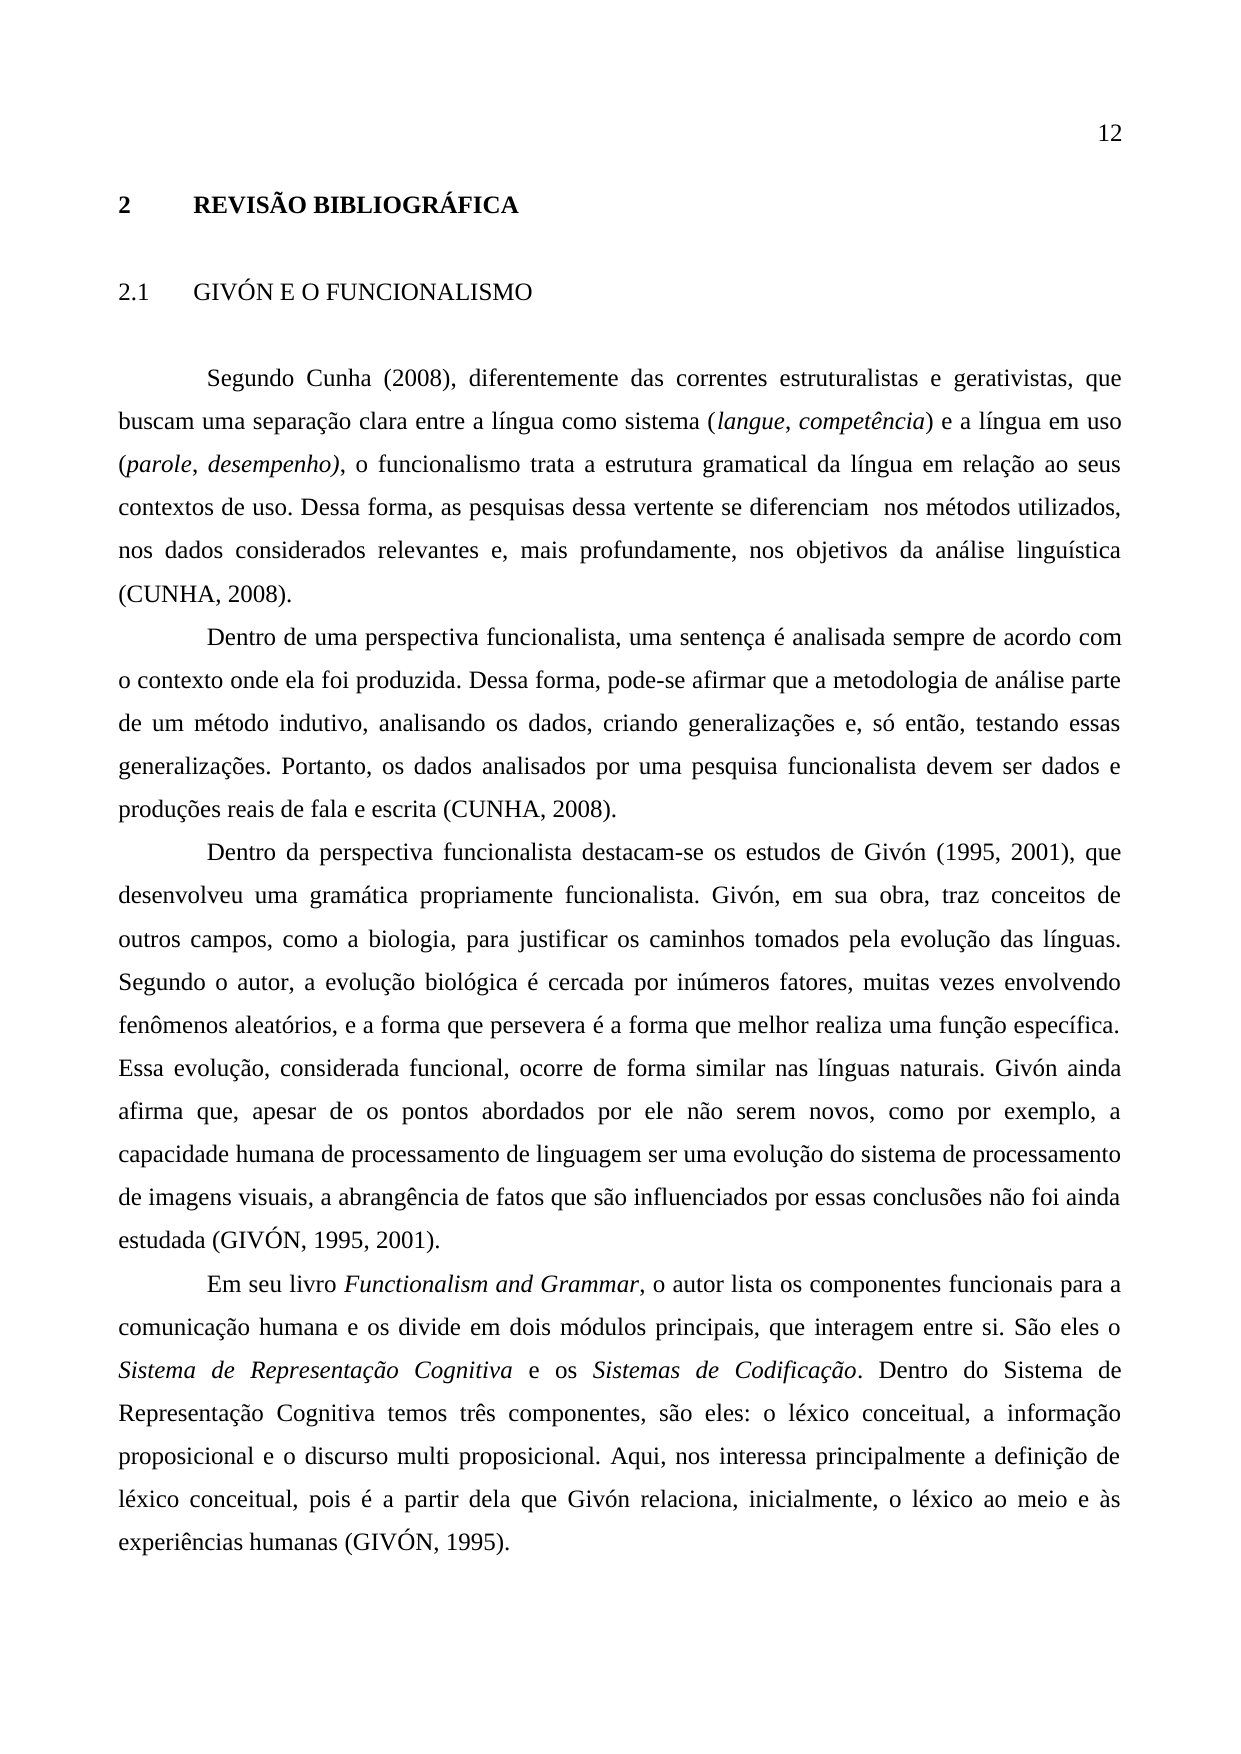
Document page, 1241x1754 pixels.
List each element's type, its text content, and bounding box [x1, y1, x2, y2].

text Dentro de uma perspectiva funcionalista, uma sentença é analisada sempre de acordo com o contexto onde ela foi produzida. Dessa forma, pode-se afirmar que a metodologia de análise parte de um método indutivo, analisando os dados, criando generalizações e, só então, testando essas generalizações. Portanto, os dados analisados por uma pesquisa funcionalista devem ser dados e produções reais de fala e escrita (CUNHA, 2008). [118, 622, 1122, 823]
text Dentro da perspectiva funcionalista destacam-se os estudos de Givón (1995, 2001), que desenvolveu uma gramática propriamente funcionalista. Givón, em sua obra, traz conceitos de outros campos, como a biologia, para justificar os caminhos tomados pela evolução das línguas. Segundo o autor, a evolução biológica é cercada por inúmeros fatores, muitas vezes envolvendo fenômenos aleatórios, e a forma que persevera é a forma que melhor realiza uma função específica. Essa evolução, considerada funcional, ocorre de forma similar nas línguas naturais. Givón ainda afirma que, apesar de os pontos abordados por ele não serem novos, como por exemplo, a capacidade humana de processamento de linguagem ser uma evolução do sistema de processamento de imagens visuais, a abrangência de fatos que são influenciados por essas conclusões não foi ainda estudada (GIVÓN, 1995, 2001). [118, 837, 1122, 1254]
text Segundo Cunha (2008), diferentemente das correntes estruturalistas e gerativistas, que buscam uma separação clara entre a língua como sistema (langue, competência) e a língua em uso (parole, desempenho), o funcionalismo trata a estrutura gramatical da língua em relação ao seus contextos de uso. Dessa forma, as pesquisas dessa vertente se diferenciam nos métodos utilizados, nos dados considerados relevantes e, mais profundamente, nos objetivos da análise linguística (CUNHA, 2008). [118, 363, 1122, 607]
subtitle 2 Revisão Bibliográfica [118, 191, 1122, 219]
subtitle 2.1 Givón e o Funcionalismo [118, 277, 1122, 306]
text Em seu livro Functionalism and Grammar, o autor lista os componentes funcionais para a comunicação humana e os divide em dois módulos principais, que interagem entre si. São eles o Sistema de Representação Cognitiva e os Sistemas de Codificação. Dentro do Sistema de Representação Cognitiva temos três componentes, são eles: o léxico conceitual, a informação proposicional e o discurso multi proposicional. Aqui, nos interessa principalmente a definição de léxico conceitual, pois é a partir dela que Givón relaciona, inicialmente, o léxico ao meio e às experiências humanas (GIVÓN, 1995). [118, 1269, 1122, 1556]
